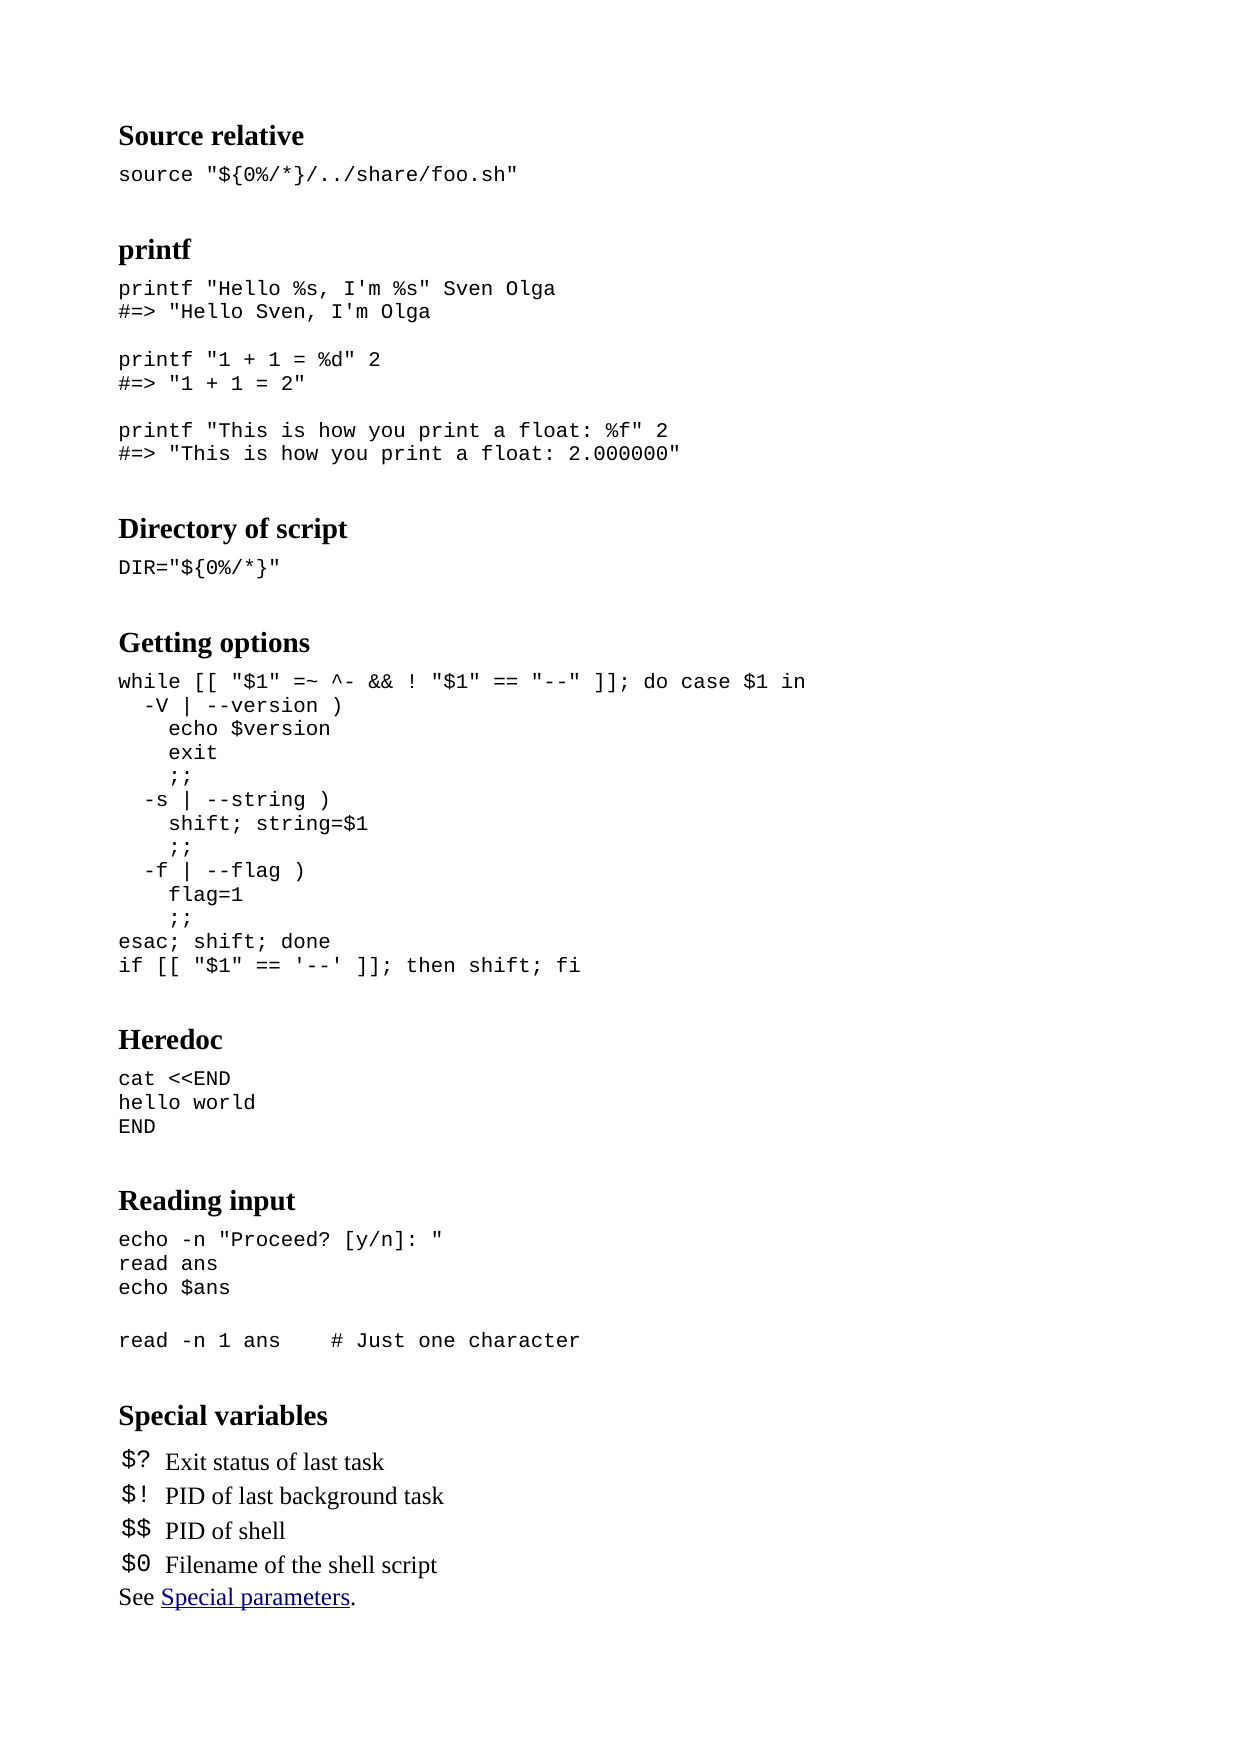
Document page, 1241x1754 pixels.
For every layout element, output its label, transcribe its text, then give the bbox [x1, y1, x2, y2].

text echo $ans [118, 1277, 1122, 1300]
table_cell PID of last background task [162, 1478, 456, 1513]
text END [118, 1116, 1122, 1139]
text #=> "1 + 1 = 2" [118, 372, 1122, 396]
text flag=1 [118, 884, 1122, 907]
table_cell $$ [118, 1513, 162, 1547]
text printf "This is how you print a float: %f" 2 [118, 420, 1122, 443]
text read ans [118, 1253, 1122, 1277]
text -f | --flag ) [118, 860, 1122, 884]
text read -n 1 ans # Just one character [118, 1330, 1122, 1353]
subtitle Source relative [118, 118, 1122, 152]
text -V | --version ) [118, 694, 1122, 718]
subtitle Getting options [118, 625, 1122, 658]
text #=> "Hello Sven, I'm Olga [118, 302, 1122, 325]
text echo $version [118, 718, 1122, 742]
text echo -n "Proceed? [y/n]: " [118, 1229, 1122, 1253]
subtitle Heredoc [118, 1022, 1122, 1056]
subtitle Special variables [118, 1398, 1122, 1431]
subtitle Reading input [118, 1183, 1122, 1217]
text hello world [118, 1092, 1122, 1116]
text ;; [118, 836, 1122, 860]
text if [[ "$1" == '--' ]]; then shift; fi [118, 955, 1122, 978]
text shift; string=$1 [118, 813, 1122, 836]
text See Special parameters. [118, 1582, 1122, 1611]
table_cell $0 [118, 1548, 162, 1582]
text esac; shift; done [118, 931, 1122, 955]
text exit [118, 742, 1122, 766]
text #=> "This is how you print a float: 2.000000" [118, 443, 1122, 467]
text ;; [118, 766, 1122, 789]
subtitle Directory of script [118, 511, 1122, 545]
text while [[ "$1" =~ ^- && ! "$1" == "--" ]]; do case $1 in [118, 671, 1122, 694]
table_header $? [118, 1444, 162, 1478]
text cat <<END [118, 1068, 1122, 1092]
text DIR="${0%/*}" [118, 557, 1122, 581]
text -s | --string ) [118, 789, 1122, 813]
text printf "1 + 1 = %d" 2 [118, 349, 1122, 372]
table_header Exit status of last task [162, 1444, 456, 1478]
table_cell $! [118, 1478, 162, 1513]
table_cell PID of shell [162, 1513, 456, 1547]
subtitle printf [118, 232, 1122, 265]
text ;; [118, 907, 1122, 931]
text printf "Hello %s, I'm %s" Sven Olga [118, 278, 1122, 302]
text source "${0%/*}/../share/foo.sh" [118, 164, 1122, 188]
table_cell Filename of the shell script [162, 1548, 456, 1582]
